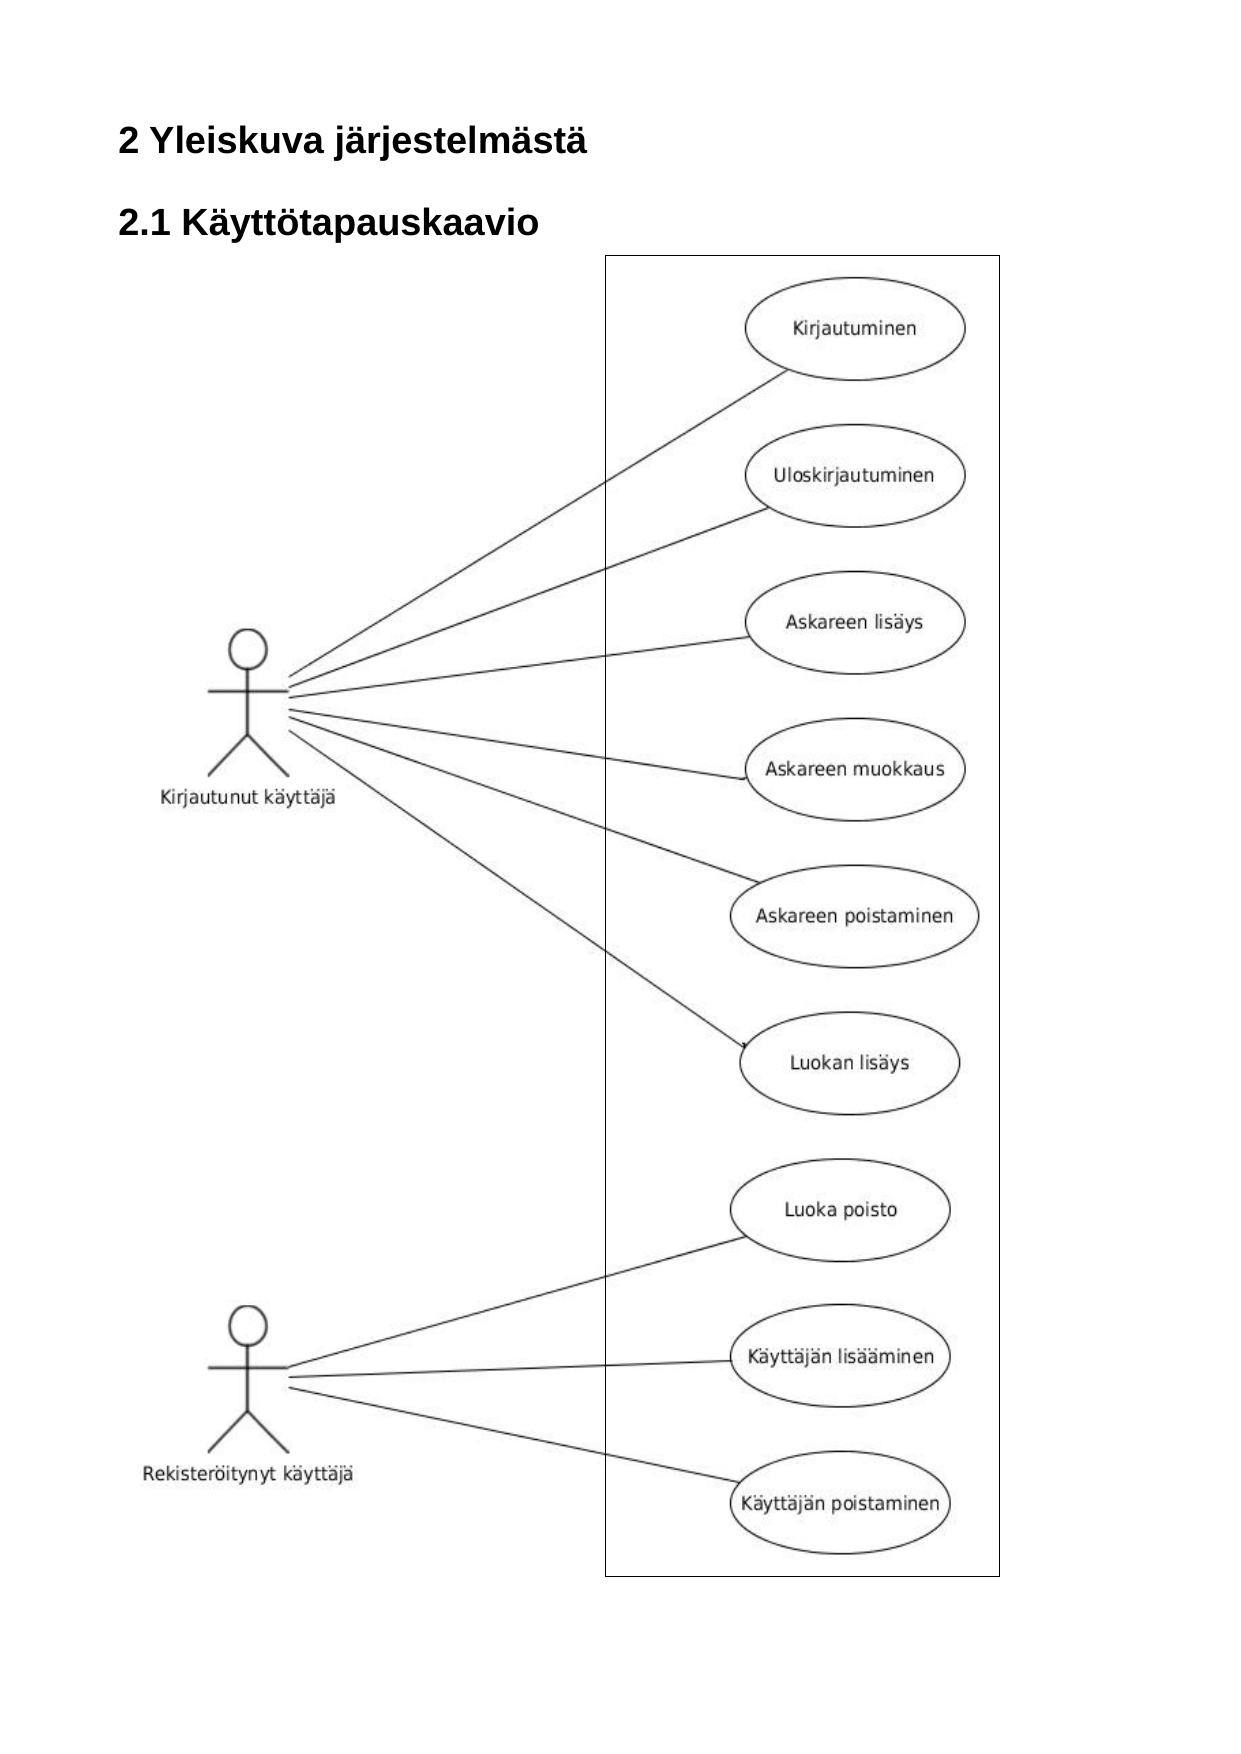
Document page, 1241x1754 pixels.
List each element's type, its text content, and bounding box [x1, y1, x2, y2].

picture [118, 255, 605, 1577]
subtitle 2 Yleiskuva järjestelmästä [118, 118, 1122, 162]
picture [606, 256, 999, 1576]
subtitle 2.1 Käyttötapauskaavio [118, 199, 1122, 243]
